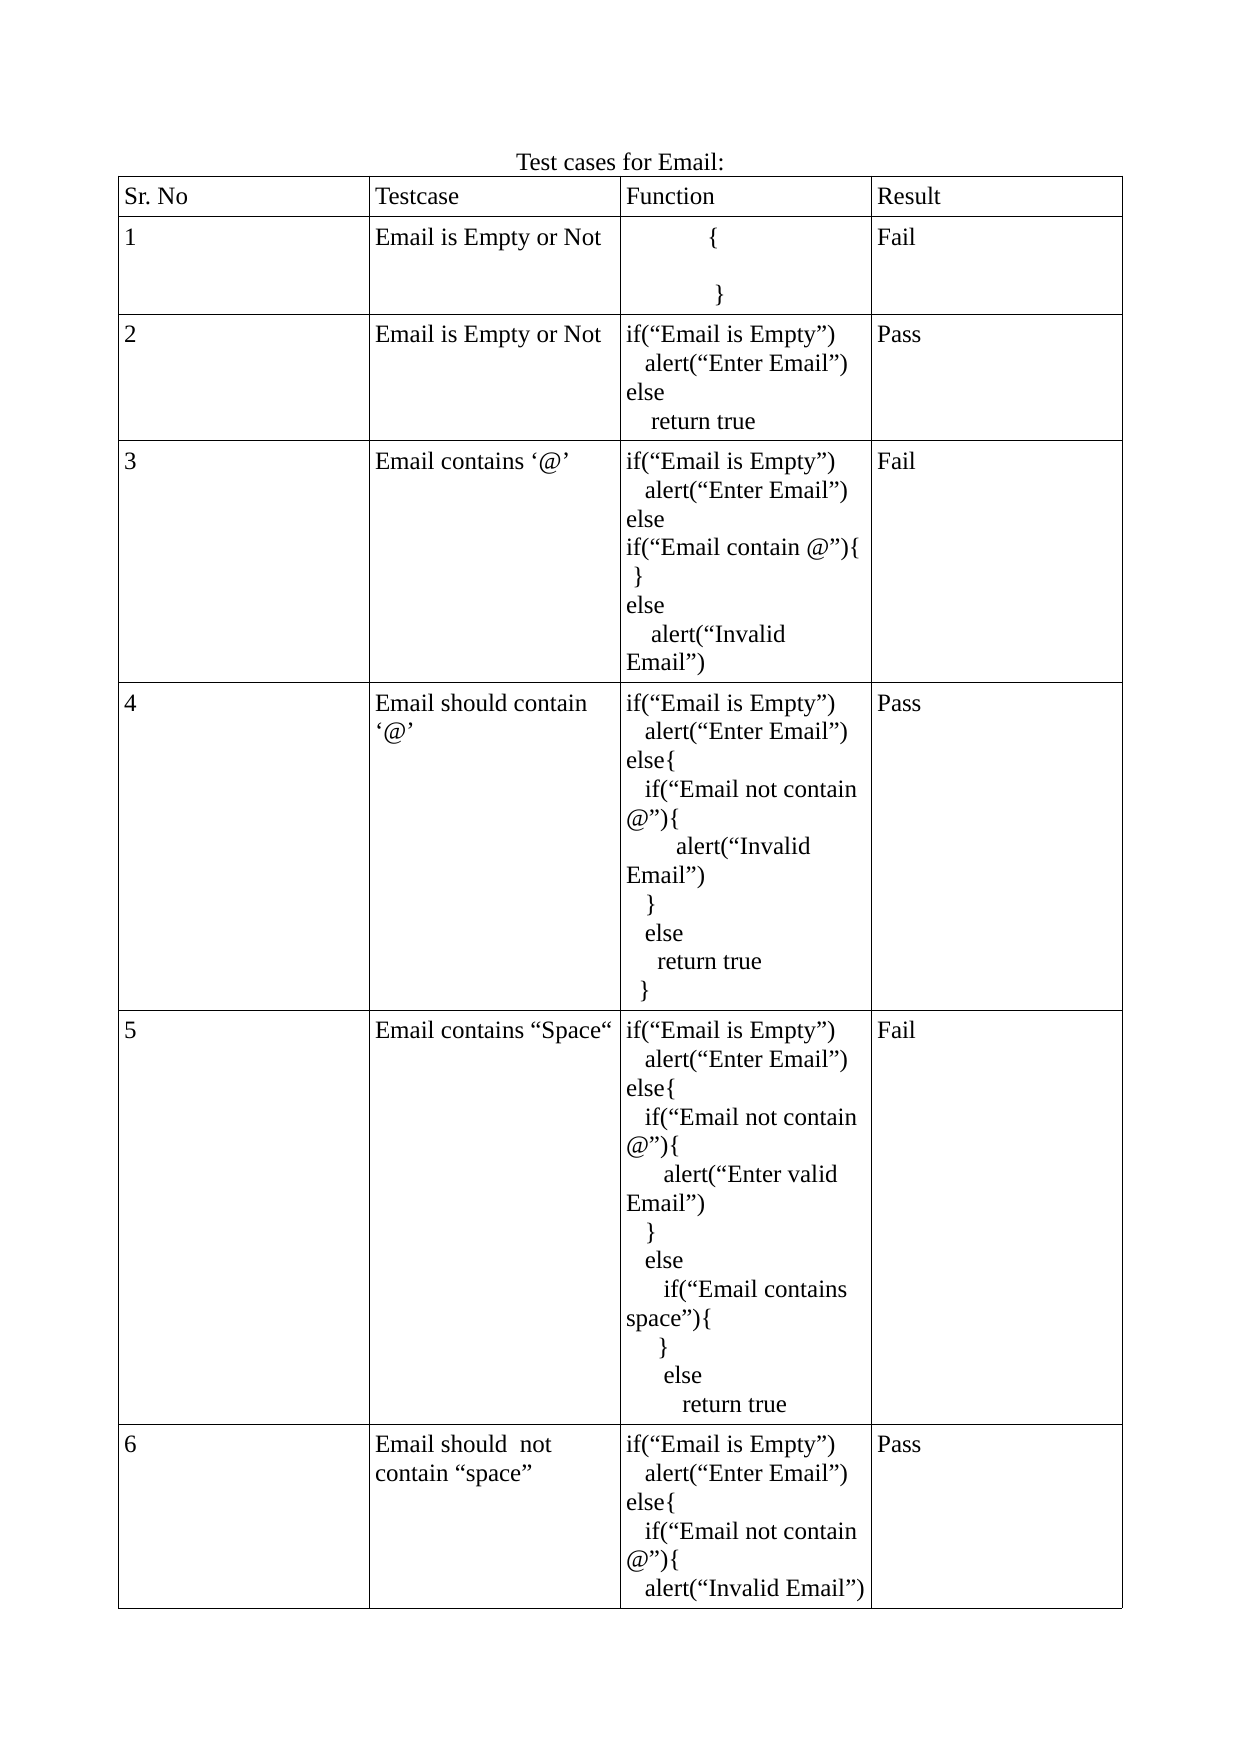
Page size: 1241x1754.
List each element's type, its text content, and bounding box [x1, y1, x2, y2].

table_cell 2 [119, 315, 369, 440]
table_header Function [621, 177, 871, 216]
table_header Result [872, 177, 1122, 216]
table_cell Email should not contain “space” [370, 1425, 620, 1608]
table_header Sr. No [119, 177, 369, 216]
table_cell Email is Empty or Not [370, 217, 620, 314]
table_cell Email should contain ‘@’ [370, 683, 620, 1010]
table_cell { } [621, 217, 871, 314]
table_cell if(“Email is Empty”) alert(“Enter Email”) else{ if(“Email not contain @”){ alert(“Invalid Email”) [621, 1425, 871, 1608]
table_cell 5 [119, 1011, 369, 1424]
table_cell Pass [872, 315, 1122, 440]
table_cell Pass [872, 1425, 1122, 1608]
table_cell Email contains “Space“ [370, 1011, 620, 1424]
table_cell if(“Email is Empty”) alert(“Enter Email”) else return true [621, 315, 871, 440]
table_cell Fail [872, 1011, 1122, 1424]
table_cell Fail [872, 217, 1122, 314]
table_cell if(“Email is Empty”) alert(“Enter Email”) else if(“Email contain @”){ } else alert(“Invalid Email”) [621, 441, 871, 682]
table_cell Email is Empty or Not [370, 315, 620, 440]
table_cell 6 [119, 1425, 369, 1608]
table_cell if(“Email is Empty”) alert(“Enter Email”) else{ if(“Email not contain @”){ alert(“Invalid Email”) } else return true } [621, 683, 871, 1010]
table_cell 3 [119, 441, 369, 682]
table_header Testcase [370, 177, 620, 216]
table_cell Fail [872, 441, 1122, 682]
table_cell 1 [119, 217, 369, 314]
table_cell 4 [119, 683, 369, 1010]
table_cell Email contains ‘@’ [370, 441, 620, 682]
text Test cases for Email: [118, 147, 1122, 176]
table_cell if(“Email is Empty”) alert(“Enter Email”) else{ if(“Email not contain @”){ alert(“Enter valid Email”) } else if(“Email contains space”){ } else return true [621, 1011, 871, 1424]
table_cell Pass [872, 683, 1122, 1010]
